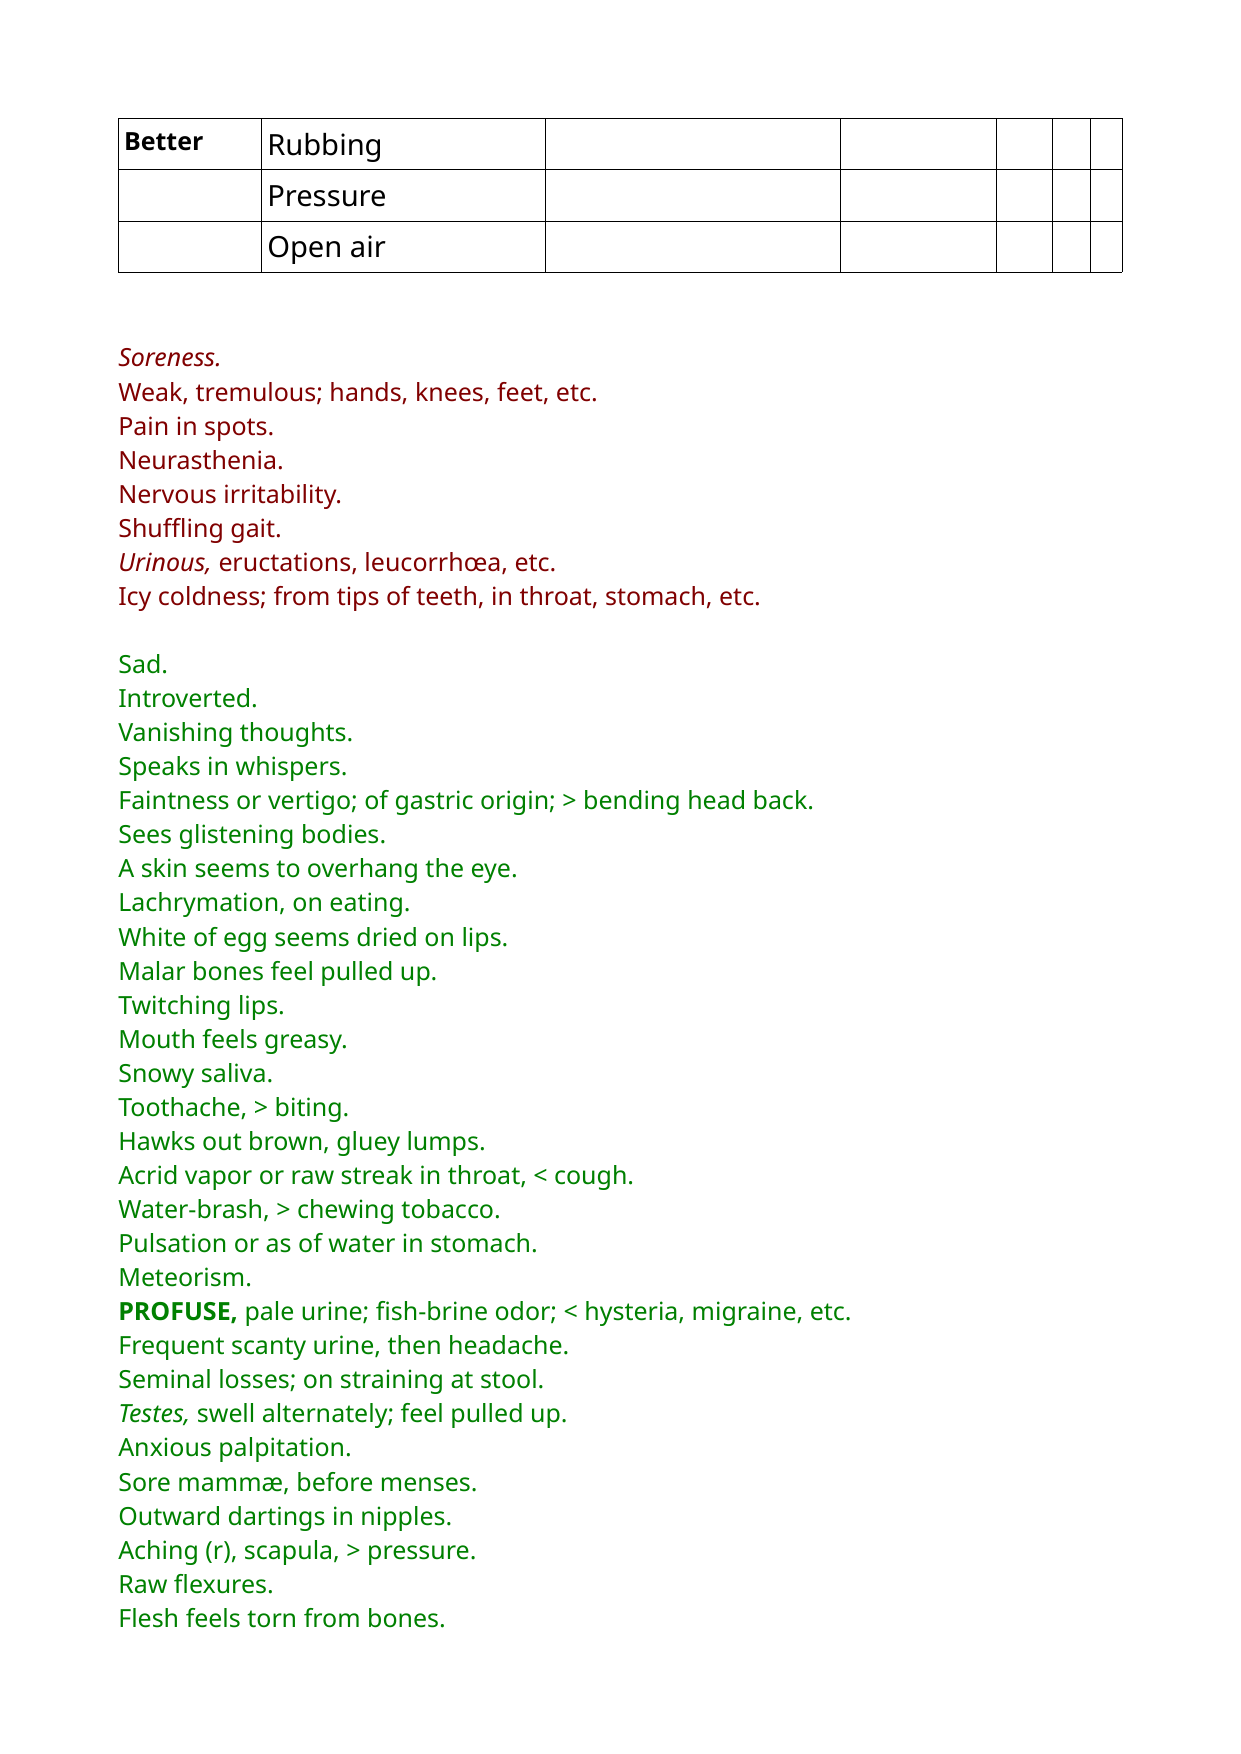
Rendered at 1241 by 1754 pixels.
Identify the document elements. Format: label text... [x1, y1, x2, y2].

text Seminal losses; on straining at stool. [118, 1362, 1122, 1396]
text A skin seems to overhang the eye. [118, 851, 1122, 885]
text Pain in spots. [118, 408, 1122, 442]
table_cell [841, 170, 996, 221]
table_cell [1053, 222, 1090, 272]
table_cell Pressure [262, 170, 545, 221]
text Neurasthenia. [118, 442, 1122, 476]
table_cell [997, 170, 1052, 221]
text Meteorism. [118, 1260, 1122, 1294]
table_cell [119, 170, 261, 221]
table_cell [1053, 170, 1090, 221]
text White of egg seems dried on lips. [118, 919, 1122, 953]
text Faintness or vertigo; of gastric origin; > bending head back. [118, 783, 1122, 817]
table_cell [546, 170, 840, 221]
text Sees glistening bodies. [118, 817, 1122, 851]
text Introverted. [118, 681, 1122, 715]
text Acrid vapor or raw streak in throat, < cough. [118, 1158, 1122, 1192]
table_cell Open air [262, 222, 545, 272]
text Twitching lips. [118, 987, 1122, 1021]
text Icy coldness; from tips of teeth, in throat, stomach, etc. [118, 578, 1122, 613]
table_cell [1091, 170, 1122, 221]
text Malar bones feel pulled up. [118, 953, 1122, 987]
text Aching (r), scapula, > pressure. [118, 1532, 1122, 1566]
table_cell Rubbing [262, 119, 545, 169]
text Shuffling gait. [118, 510, 1122, 544]
table_cell [841, 119, 996, 169]
text Vanishing thoughts. [118, 715, 1122, 749]
text Weak, tremulous; hands, knees, feet, etc. [118, 374, 1122, 408]
text Flesh feels torn from bones. [118, 1600, 1122, 1634]
table_cell [997, 222, 1052, 272]
text Testes, swell alternately; feel pulled up. [118, 1396, 1122, 1430]
text PROFUSE, pale urine; fish-brine odor; < hysteria, migraine, etc. [118, 1294, 1122, 1328]
text Lachrymation, on eating. [118, 885, 1122, 919]
text Hawks out brown, gluey lumps. [118, 1123, 1122, 1158]
text Anxious palpitation. [118, 1430, 1122, 1464]
table_cell [119, 222, 261, 272]
text Sad. [118, 647, 1122, 681]
text Urinous, eructations, leucorrhœa, etc. [118, 544, 1122, 578]
table_cell [1053, 119, 1090, 169]
text Soreness. [118, 340, 1122, 374]
text Pulsation or as of water in stomach. [118, 1226, 1122, 1260]
text Toothache, > biting. [118, 1089, 1122, 1123]
table_cell [841, 222, 996, 272]
text Nervous irritability. [118, 476, 1122, 510]
text Raw flexures. [118, 1566, 1122, 1600]
table_cell [546, 222, 840, 272]
text Frequent scanty urine, then headache. [118, 1328, 1122, 1362]
text Mouth feels greasy. [118, 1021, 1122, 1055]
table_cell [546, 119, 840, 169]
text Water-brash, > chewing tobacco. [118, 1192, 1122, 1226]
text Speaks in whispers. [118, 749, 1122, 783]
table_cell Better [119, 119, 261, 169]
text Snowy saliva. [118, 1055, 1122, 1089]
table_cell [1091, 119, 1122, 169]
table_cell [1091, 222, 1122, 272]
text Outward dartings in nipples. [118, 1498, 1122, 1532]
text Sore mammæ, before menses. [118, 1464, 1122, 1498]
table_cell [997, 119, 1052, 169]
